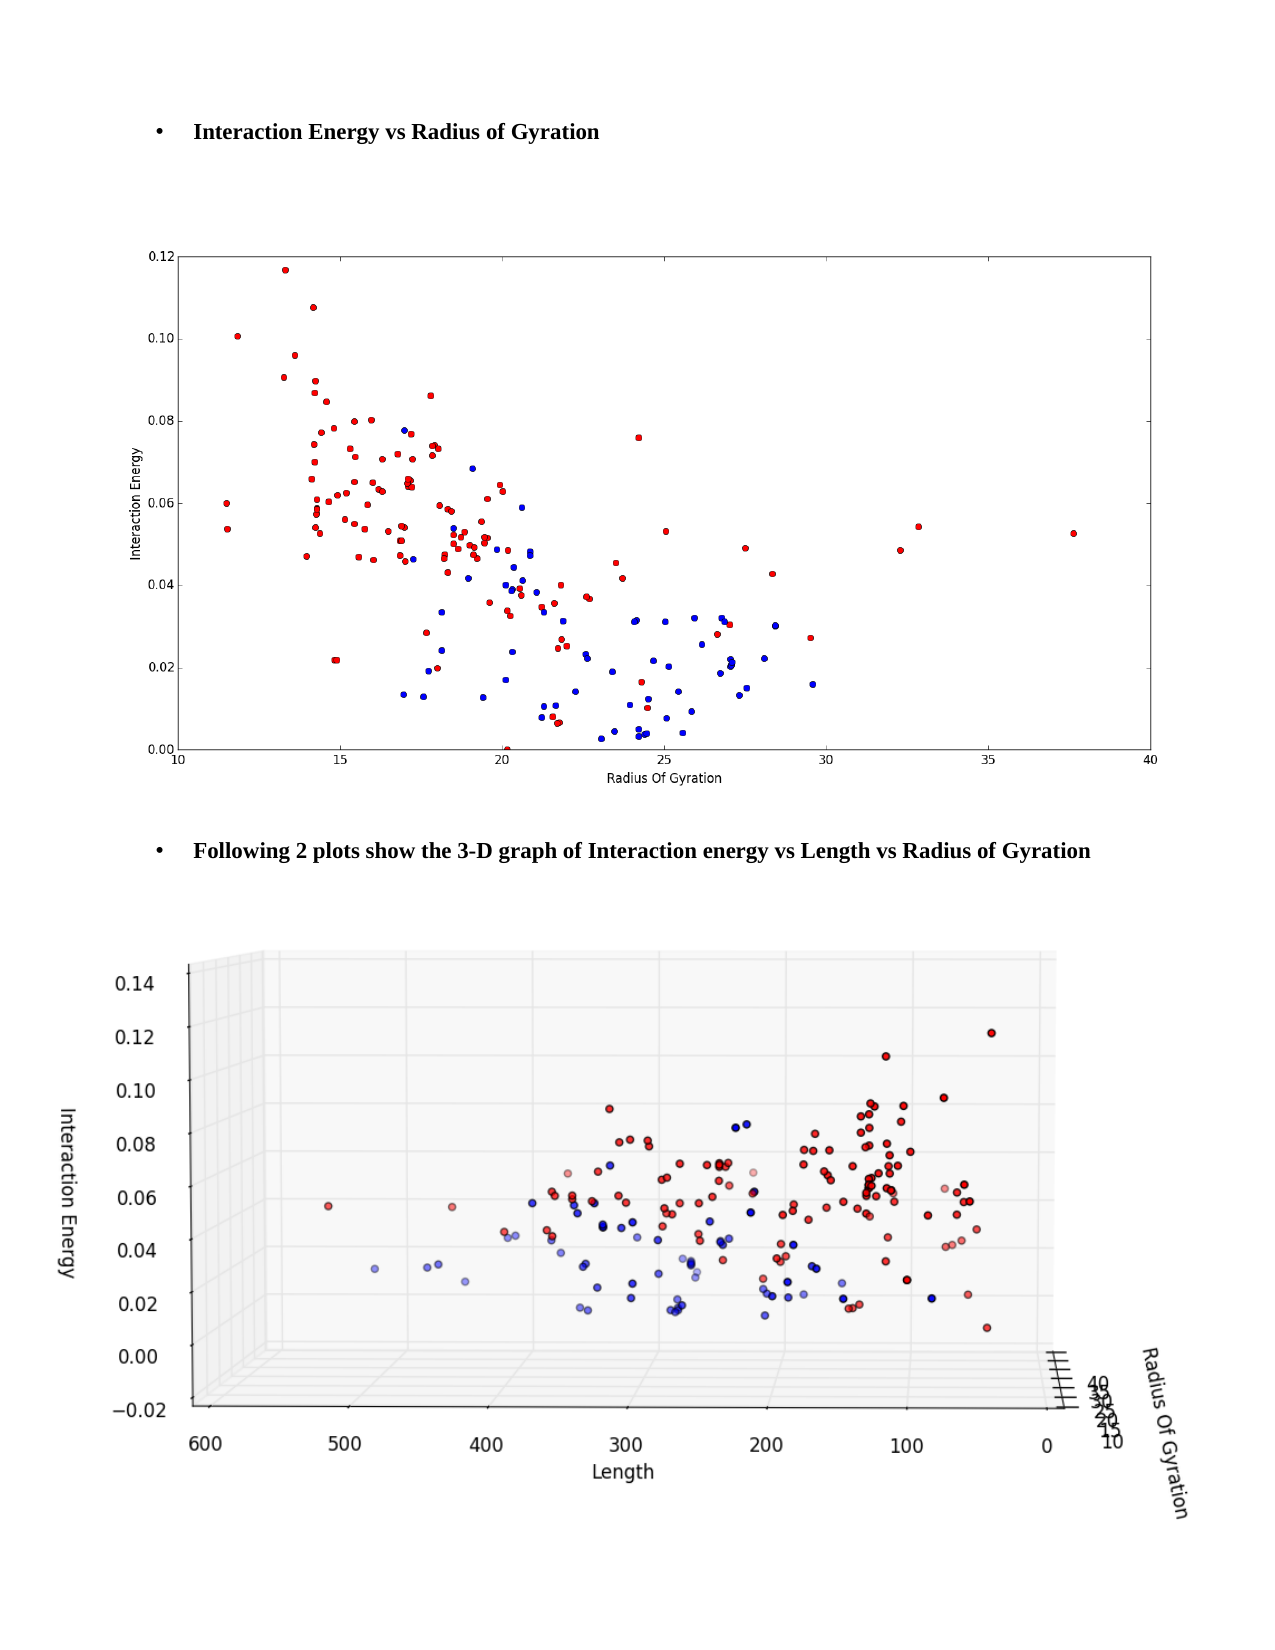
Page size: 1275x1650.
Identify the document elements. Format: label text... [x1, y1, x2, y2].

picture [21, 908, 1252, 1549]
list Interaction Energy vs Radius of Gyration [156, 118, 1157, 144]
list Following 2 plots show the 3-D graph of Interaction energy vs Length vs Radius of Gyration [156, 837, 1157, 863]
picture [21, 196, 1275, 811]
